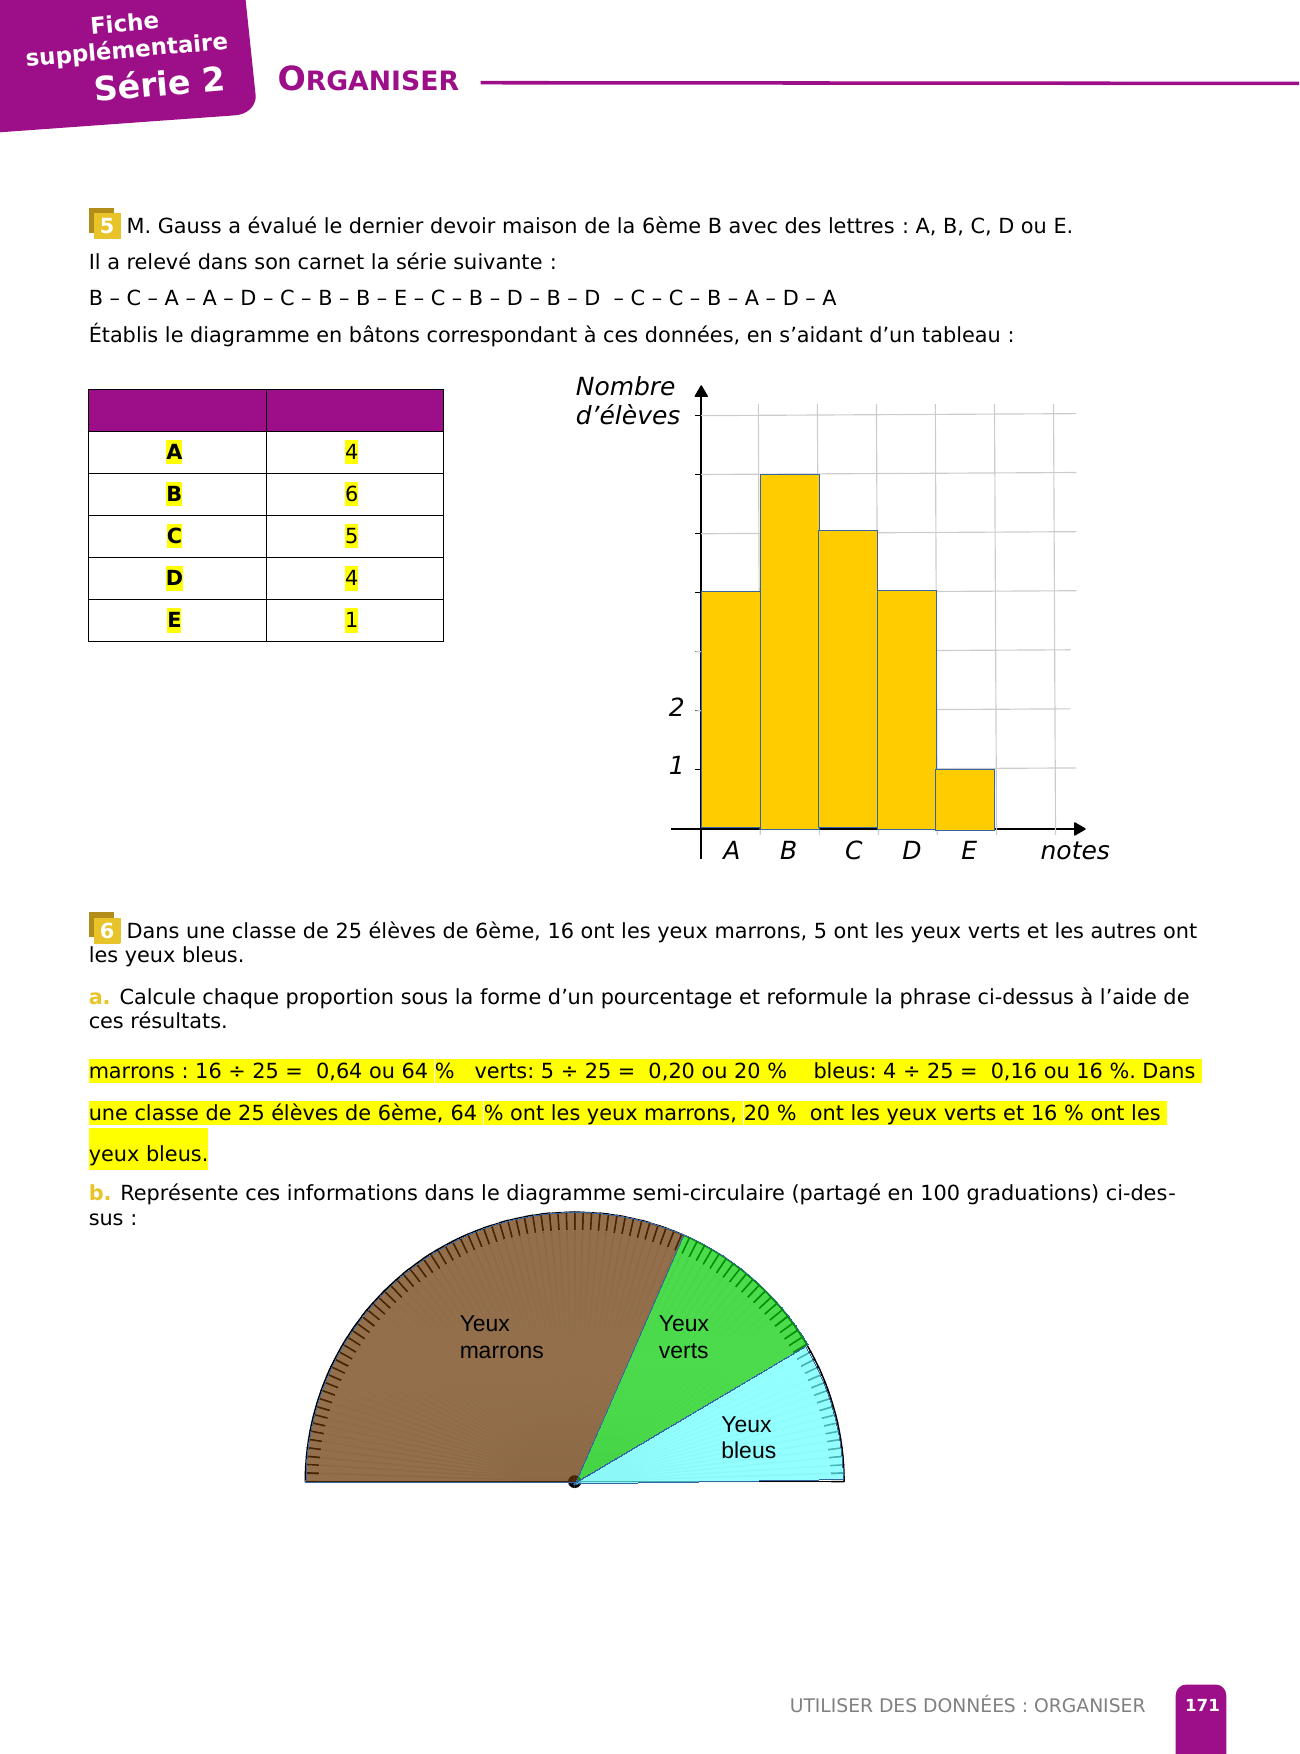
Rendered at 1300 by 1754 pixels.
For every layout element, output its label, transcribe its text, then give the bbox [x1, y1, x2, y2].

table_header [267, 390, 443, 431]
table_cell 4 [267, 558, 443, 599]
table_cell [266, 642, 443, 678]
table_cell B [89, 474, 266, 515]
list Représente ces informations dans le diagramme semi-circulaire (partagé en 100 graduations) ci-des­sus : [88, 1181, 1211, 1230]
list Calcule chaque proportion sous la forme d’un pourcentage et reformule la phrase ci-dessus à l’aide de ces résultats. [88, 985, 1211, 1034]
subtitle Dans une classe de 25 élèves de 6ème, 16 ont les yeux marrons, 5 ont les yeux verts et les autres ont les yeux bleus. [88, 912, 1211, 968]
table_cell 5 [267, 516, 443, 557]
text marrons : 16 ÷ 25 = 0,64 ou 64 % verts: 5 ÷ 25 = 0,20 ou 20 % bleus: 4 ÷ 25 = 0,16 ou 16 %. Dans une classe de 25 élèves de 6ème, 64 % ont les yeux marrons, 20 % ont les yeux verts et 16 % ont les yeux bleus. [88, 1046, 1211, 1170]
subtitle B – C – A – A – D – C – B – B – E – C – B – D – B – D – C – C – B – A – D – A [88, 286, 1205, 311]
table_cell E [89, 600, 266, 641]
subtitle M. Gauss a évalué le dernier devoir maison de la 6ème B avec des lettres : A, B, C, D ou E. [88, 207, 1211, 238]
table_cell 6 [267, 474, 443, 515]
table_cell C [89, 516, 266, 557]
table_cell [89, 642, 266, 678]
table_cell A [89, 432, 266, 473]
table_cell 4 [267, 432, 443, 473]
subtitle Établis le diagramme en bâtons correspondant à ces données, en s’aidant d’un tableau : [88, 323, 1205, 347]
table_cell D [89, 558, 266, 599]
table_header [89, 390, 266, 431]
subtitle Il a relevé dans son carnet la série suivante : [88, 250, 1205, 274]
table_cell 1 [267, 600, 443, 641]
